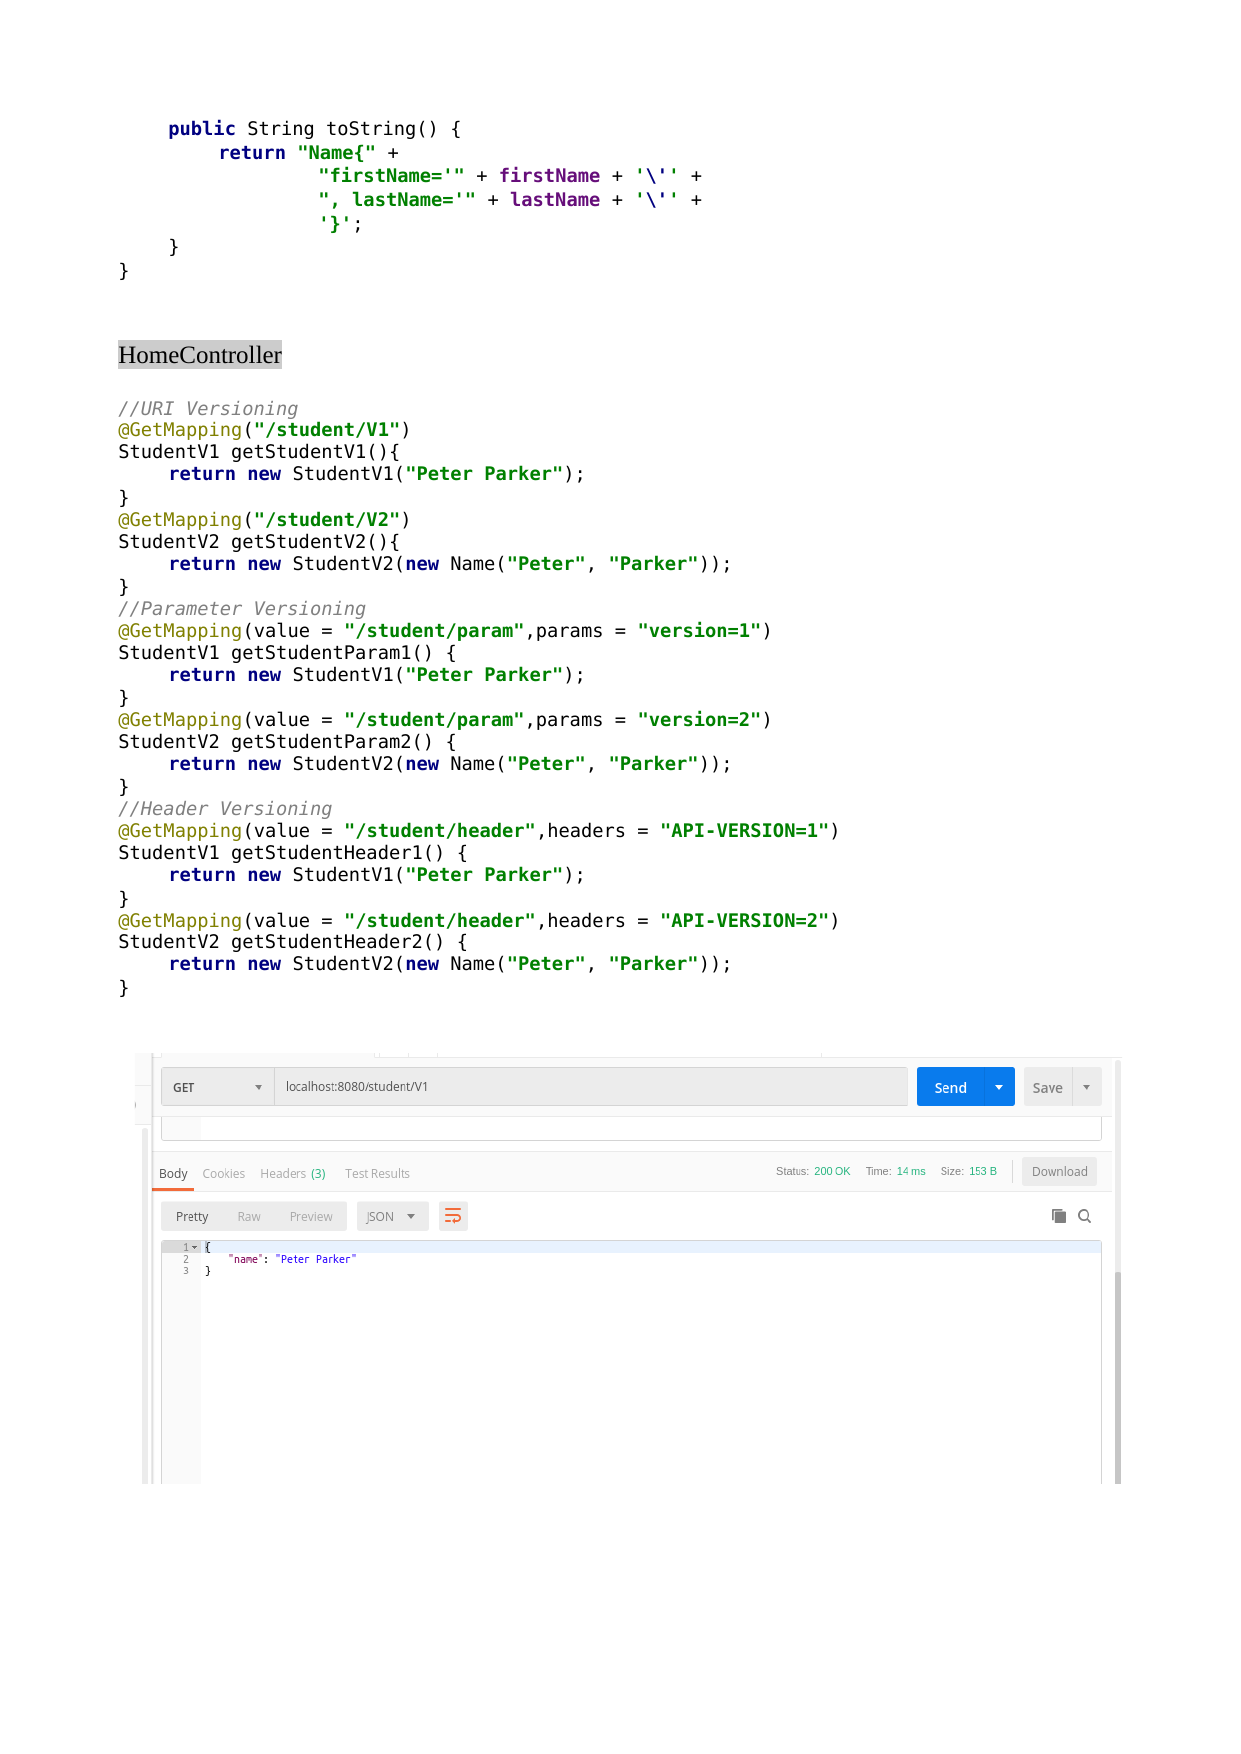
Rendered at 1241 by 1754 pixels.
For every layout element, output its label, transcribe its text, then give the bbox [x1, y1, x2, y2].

text StudentV1 getStudentHeader1() { [118, 842, 1122, 864]
text HomeController [118, 340, 1122, 369]
text } [118, 977, 1122, 999]
text return new StudentV2(new Name("Peter", "Parker")); [118, 552, 1122, 576]
text return new StudentV1("Peter Parker"); [118, 664, 1122, 687]
text StudentV2 getStudentHeader2() { [118, 931, 1122, 953]
text } [118, 576, 1122, 598]
text public String toString() { [118, 118, 1122, 142]
text return "Name{" + [118, 142, 1122, 165]
text StudentV1 getStudentV1(){ [118, 441, 1122, 463]
text @GetMapping(value = "/student/param",params = "version=1") [118, 620, 1122, 642]
text } [118, 777, 1122, 798]
text //Header Versioning [118, 798, 1122, 820]
text @GetMapping("/student/V2") [118, 509, 1122, 531]
text StudentV1 getStudentParam1() { [118, 642, 1122, 664]
picture [134, 1053, 1123, 1484]
text StudentV2 getStudentV2(){ [118, 531, 1122, 552]
text } [118, 687, 1122, 709]
text return new StudentV2(new Name("Peter", "Parker")); [118, 753, 1122, 777]
text ", lastName='" + lastName + '\'' + [118, 189, 1122, 213]
text //URI Versioning [118, 398, 1122, 419]
text return new StudentV1("Peter Parker"); [118, 864, 1122, 888]
text "firstName='" + firstName + '\'' + [118, 165, 1122, 189]
text '}'; [118, 213, 1122, 236]
text @GetMapping("/student/V1") [118, 419, 1122, 441]
text } [118, 260, 1122, 282]
text } [118, 888, 1122, 909]
text return new StudentV2(new Name("Peter", "Parker")); [118, 953, 1122, 977]
text //Parameter Versioning [118, 598, 1122, 620]
text return new StudentV1("Peter Parker"); [118, 463, 1122, 487]
text @GetMapping(value = "/student/header",headers = "API-VERSION=1") [118, 820, 1122, 842]
text @GetMapping(value = "/student/header",headers = "API-VERSION=2") [118, 909, 1122, 931]
text @GetMapping(value = "/student/param",params = "version=2") [118, 709, 1122, 731]
text } [118, 236, 1122, 260]
text } [118, 487, 1122, 509]
text StudentV2 getStudentParam2() { [118, 731, 1122, 753]
